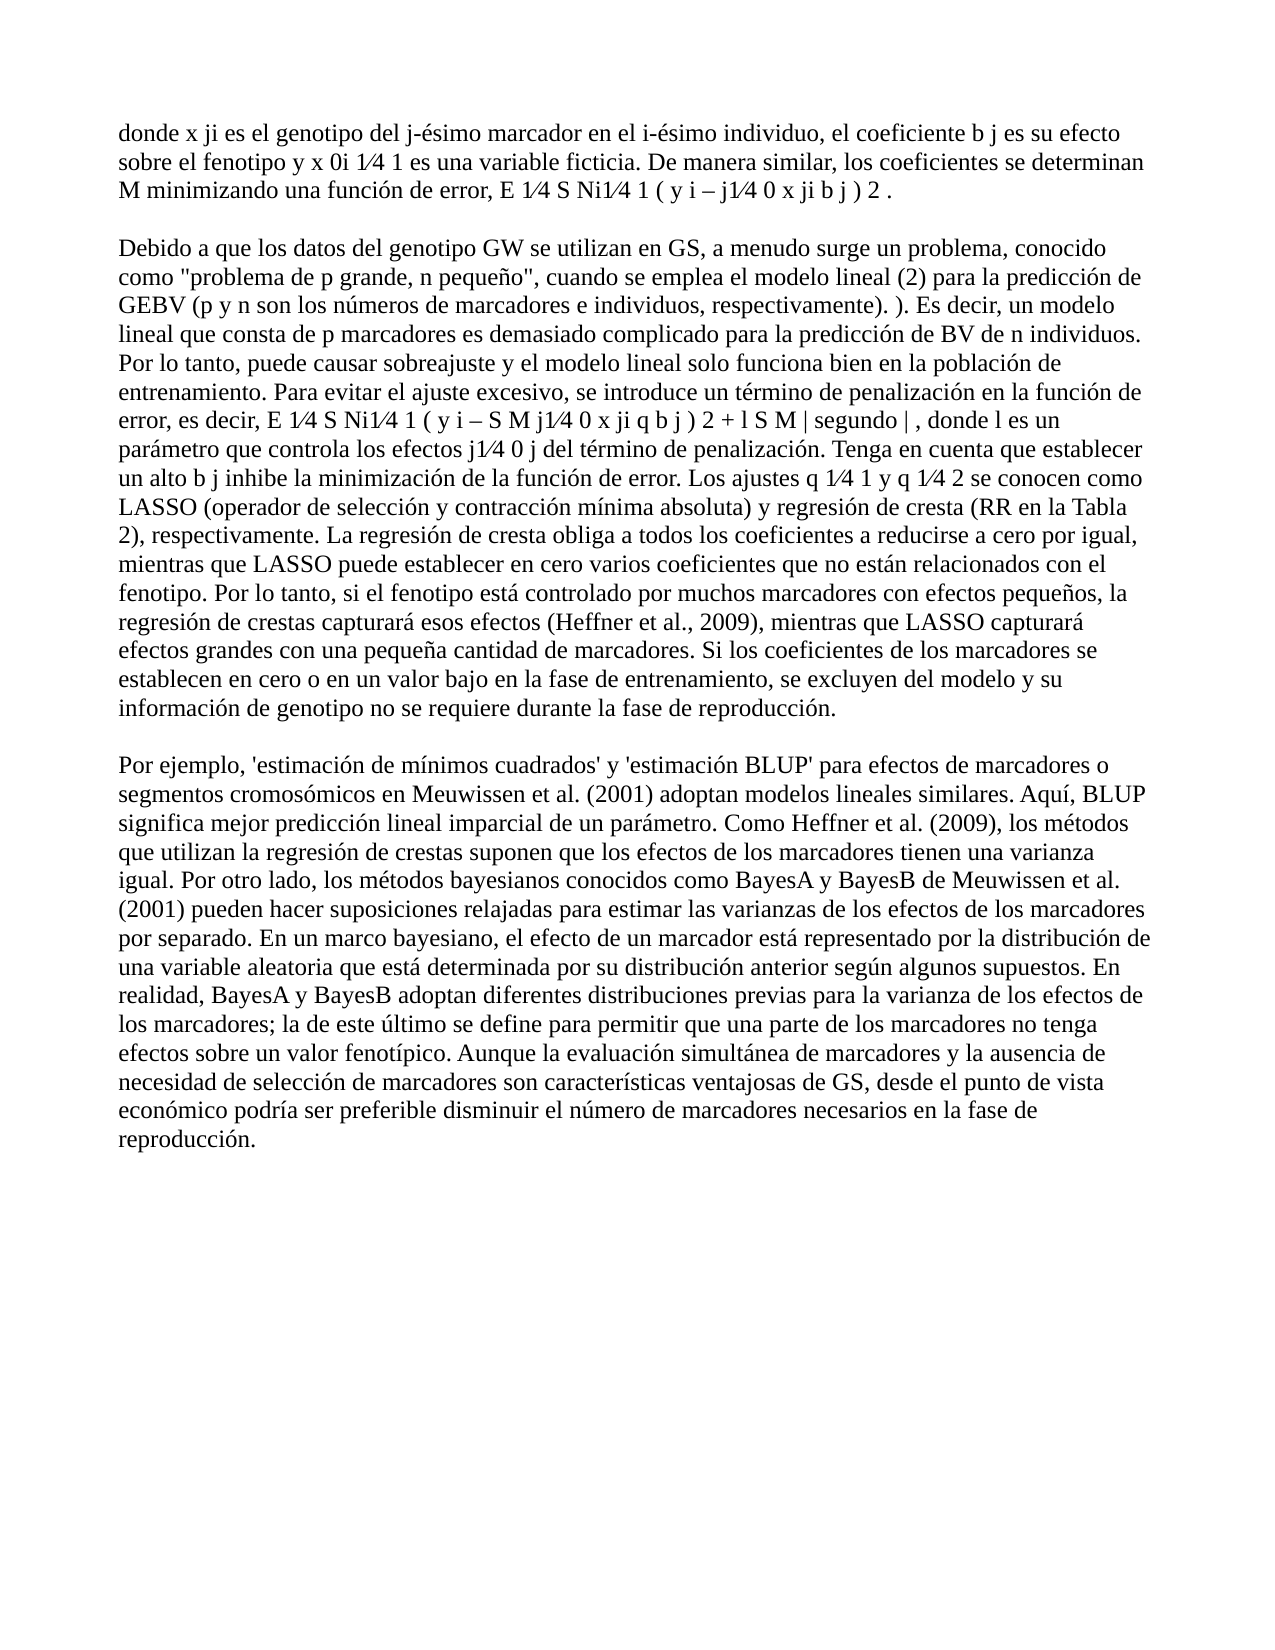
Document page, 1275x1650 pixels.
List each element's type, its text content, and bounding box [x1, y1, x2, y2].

text donde x ji es el genotipo del j-ésimo marcador en el i-ésimo individuo, el coeficiente b j es su efecto sobre el fenotipo y x 0i 1⁄4 1 es una variable ficticia. De manera similar, los coeficientes se determinan M minimizando una función de error, E 1⁄4 S Ni1⁄4 1 ( y i – j1⁄4 0 x ji b j ) 2 . [118, 118, 1157, 204]
text Por ejemplo, 'estimación de mínimos cuadrados' y 'estimación BLUP' para efectos de marcadores o segmentos cromosómicos en Meuwissen et al. (2001) adoptan modelos lineales similares. Aquí, BLUP significa mejor predicción lineal imparcial de un parámetro. Como Heffner et al. (2009), los métodos que utilizan la regresión de crestas suponen que los efectos de los marcadores tienen una varianza igual. Por otro lado, los métodos bayesianos conocidos como BayesA y BayesB de Meuwissen et al. (2001) pueden hacer suposiciones relajadas para estimar las varianzas de los efectos de los marcadores por separado. En un marco bayesiano, el efecto de un marcador está representado por la distribución de una variable aleatoria que está determinada por su distribución anterior según algunos supuestos. En realidad, BayesA y BayesB adoptan diferentes distribuciones previas para la varianza de los efectos de los marcadores; la de este último se define para permitir que una parte de los marcadores no tenga efectos sobre un valor fenotípico. Aunque la evaluación simultánea de marcadores y la ausencia de necesidad de selección de marcadores son características ventajosas de GS, desde el punto de vista económico podría ser preferible disminuir el número de marcadores necesarios en la fase de reproducción. [118, 751, 1157, 1153]
text Debido a que los datos del genotipo GW se utilizan en GS, a menudo surge un problema, conocido como "problema de p grande, n pequeño", cuando se emplea el modelo lineal (2) para la predicción de GEBV (p y n son los números de marcadores e individuos, respectivamente). ). Es decir, un modelo lineal que consta de p marcadores es demasiado complicado para la predicción de BV de n individuos. Por lo tanto, puede causar sobreajuste y el modelo lineal solo funciona bien en la población de entrenamiento. Para evitar el ajuste excesivo, se introduce un término de penalización en la función de error, es decir, E 1⁄4 S Ni1⁄4 1 ( y i – S M j1⁄4 0 x ji q b j ) 2 + l S M | segundo | , donde l es un parámetro que controla los efectos j1⁄4 0 j del término de penalización. Tenga en cuenta que establecer un alto b j inhibe la minimización de la función de error. Los ajustes q 1⁄4 1 y q 1⁄4 2 se conocen como LASSO (operador de selección y contracción mínima absoluta) y regresión de cresta (RR en la Tabla 2), respectivamente. La regresión de cresta obliga a todos los coeficientes a reducirse a cero por igual, mientras que LASSO puede establecer en cero varios coeficientes que no están relacionados con el fenotipo. Por lo tanto, si el fenotipo está controlado por muchos marcadores con efectos pequeños, la regresión de crestas capturará esos efectos (Heffner et al., 2009), mientras que LASSO capturará efectos grandes con una pequeña cantidad de marcadores. Si los coeficientes de los marcadores se establecen en cero o en un valor bajo en la fase de entrenamiento, se excluyen del modelo y su información de genotipo no se requiere durante la fase de reproducción. [118, 233, 1157, 722]
